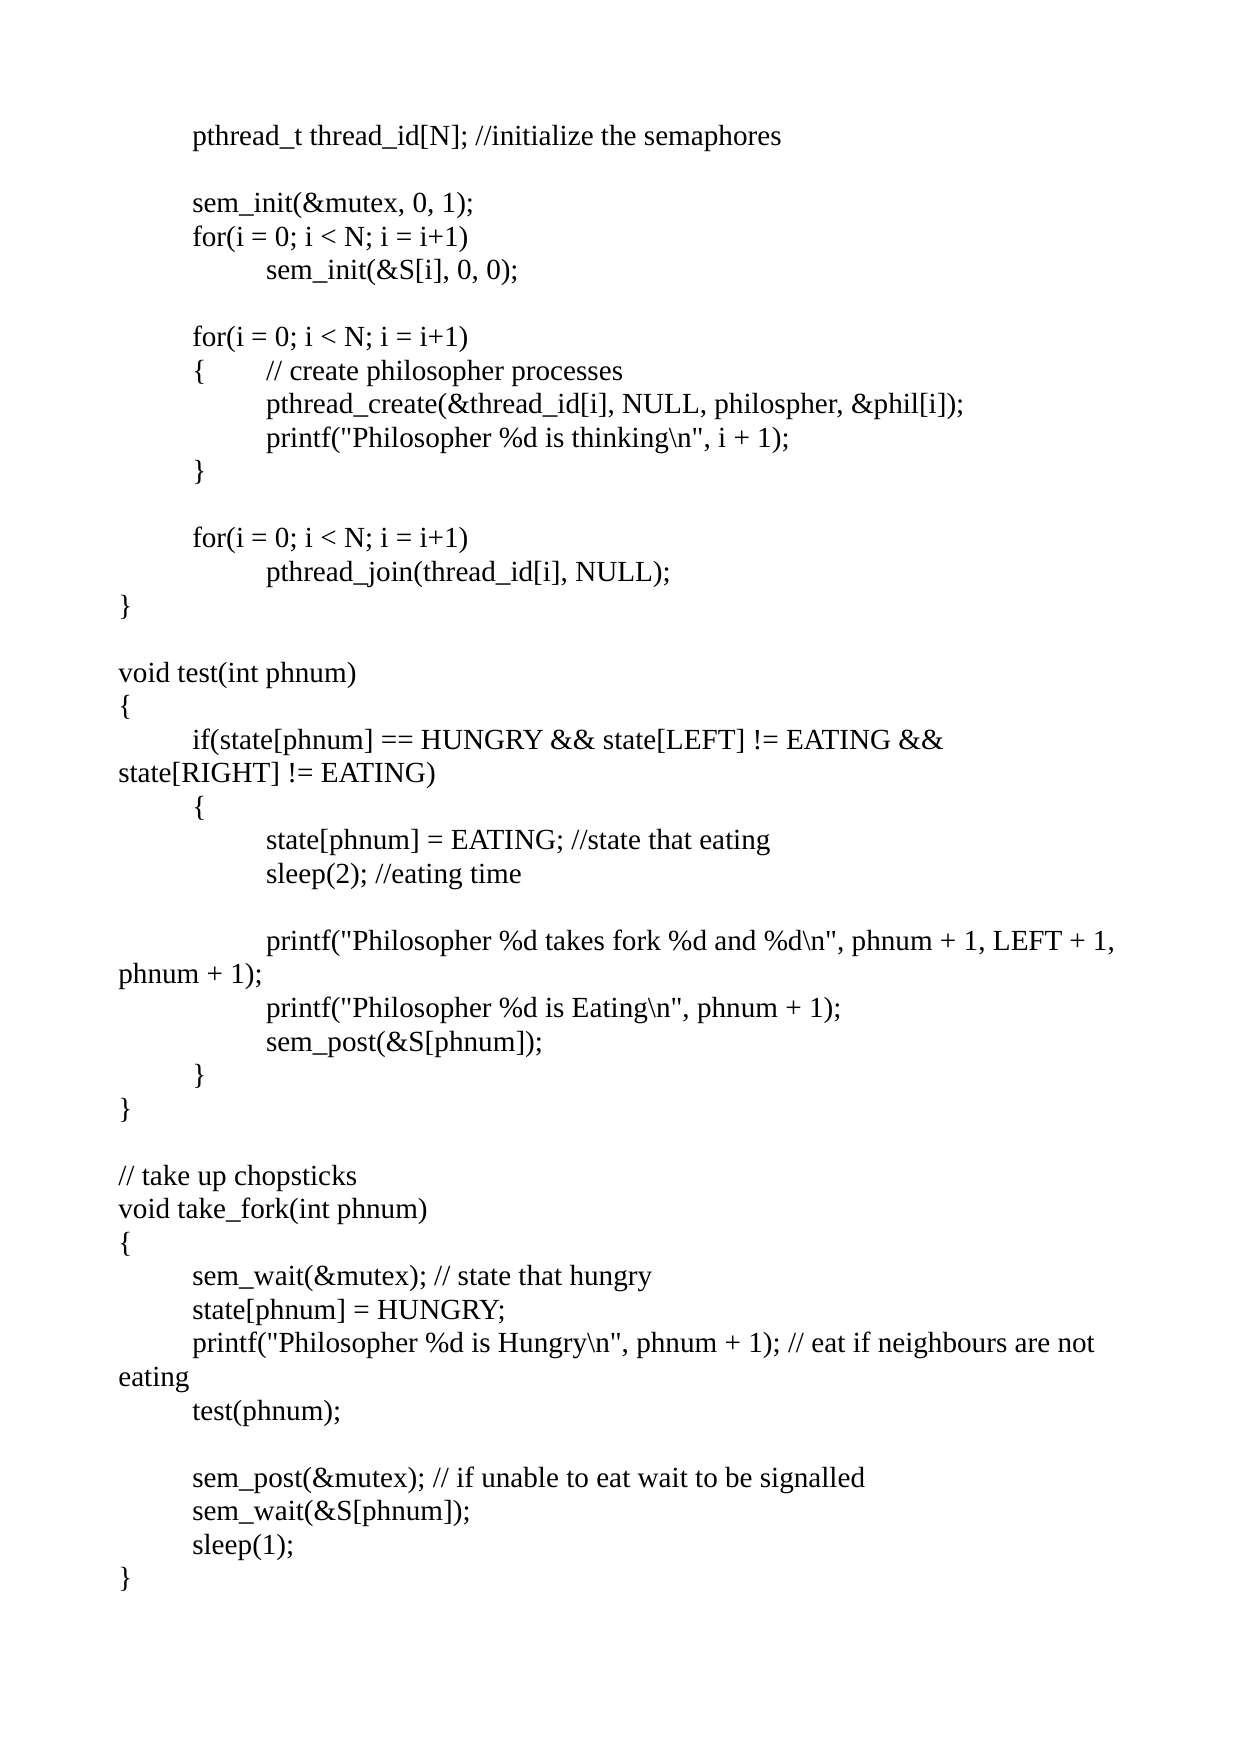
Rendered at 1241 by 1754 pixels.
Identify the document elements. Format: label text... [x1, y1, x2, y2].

text { [118, 789, 1122, 822]
text void test(int phnum) [118, 655, 1122, 688]
text // take up chopsticks [118, 1158, 1122, 1191]
text printf("Philosopher %d is Hungry\n", phnum + 1); // eat if neighbours are not eating [118, 1326, 1122, 1393]
text state[phnum] = HUNGRY; [118, 1292, 1122, 1326]
text pthread_join(thread_id[i], NULL); [118, 554, 1122, 588]
text sem_post(&S[phnum]); [118, 1024, 1122, 1057]
text sem_init(&S[i], 0, 0); [118, 252, 1122, 286]
text sem_wait(&S[phnum]); [118, 1493, 1122, 1527]
text } [118, 453, 1122, 487]
text } [118, 1057, 1122, 1091]
text state[phnum] = EATING; //state that eating [118, 822, 1122, 856]
text sem_init(&mutex, 0, 1); [118, 185, 1122, 219]
text sleep(1); [118, 1527, 1122, 1560]
text for(i = 0; i < N; i = i+1) [118, 521, 1122, 554]
text void take_fork(int phnum) [118, 1191, 1122, 1225]
text } [118, 1560, 1122, 1594]
text sem_wait(&mutex); // state that hungry [118, 1258, 1122, 1292]
text { [118, 1225, 1122, 1258]
text sleep(2); //eating time [118, 856, 1122, 889]
text if(state[phnum] == HUNGRY && state[LEFT] != EATING && state[RIGHT] != EATING) [118, 722, 1122, 789]
text sem_post(&mutex); // if unable to eat wait to be signalled [118, 1460, 1122, 1493]
text for(i = 0; i < N; i = i+1) [118, 319, 1122, 353]
text pthread_t thread_id[N]; //initialize the semaphores [118, 118, 1122, 152]
text pthread_create(&thread_id[i], NULL, philospher, &phil[i]); [118, 386, 1122, 420]
text printf("Philosopher %d takes fork %d and %d\n", phnum + 1, LEFT + 1, phnum + 1); [118, 923, 1122, 990]
text printf("Philosopher %d is thinking\n", i + 1); [118, 420, 1122, 453]
text { // create philosopher processes [118, 353, 1122, 386]
text { [118, 688, 1122, 722]
text } [118, 1091, 1122, 1124]
text } [118, 588, 1122, 621]
text printf("Philosopher %d is Eating\n", phnum + 1); [118, 990, 1122, 1024]
text for(i = 0; i < N; i = i+1) [118, 219, 1122, 252]
text test(phnum); [118, 1393, 1122, 1426]
